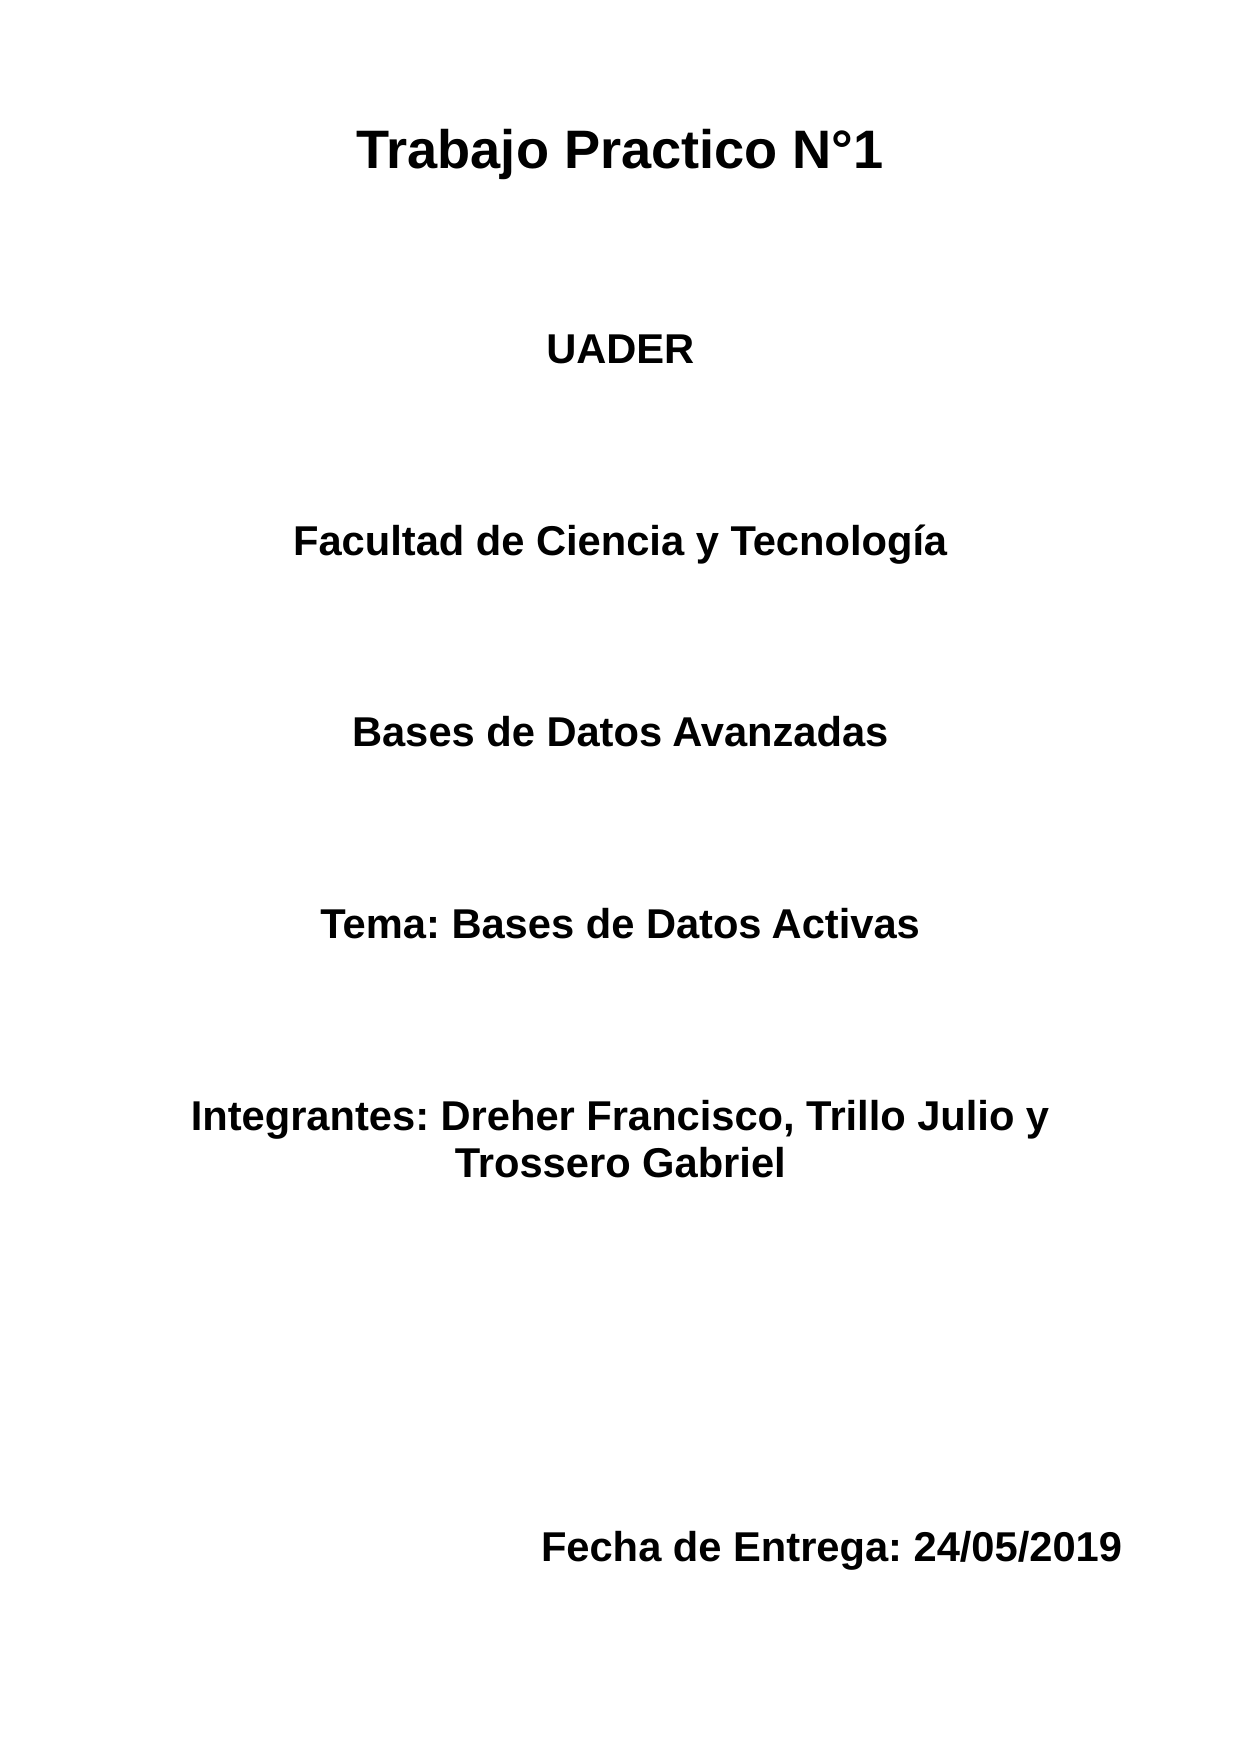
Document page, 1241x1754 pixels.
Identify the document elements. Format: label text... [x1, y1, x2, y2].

text Integrantes: Dreher Francisco, Trillo Julio y Trossero Gabriel [118, 1091, 1122, 1187]
text Tema: Bases de Datos Activas [118, 899, 1122, 947]
text Bases de Datos Avanzadas [118, 707, 1122, 755]
text Fecha de Entrega: 24/05/2019 [118, 1522, 1122, 1570]
text UADER [118, 324, 1122, 372]
text Trabajo Practico N°1 [118, 118, 1122, 180]
text Facultad de Ciencia y Tecnología [118, 516, 1122, 564]
